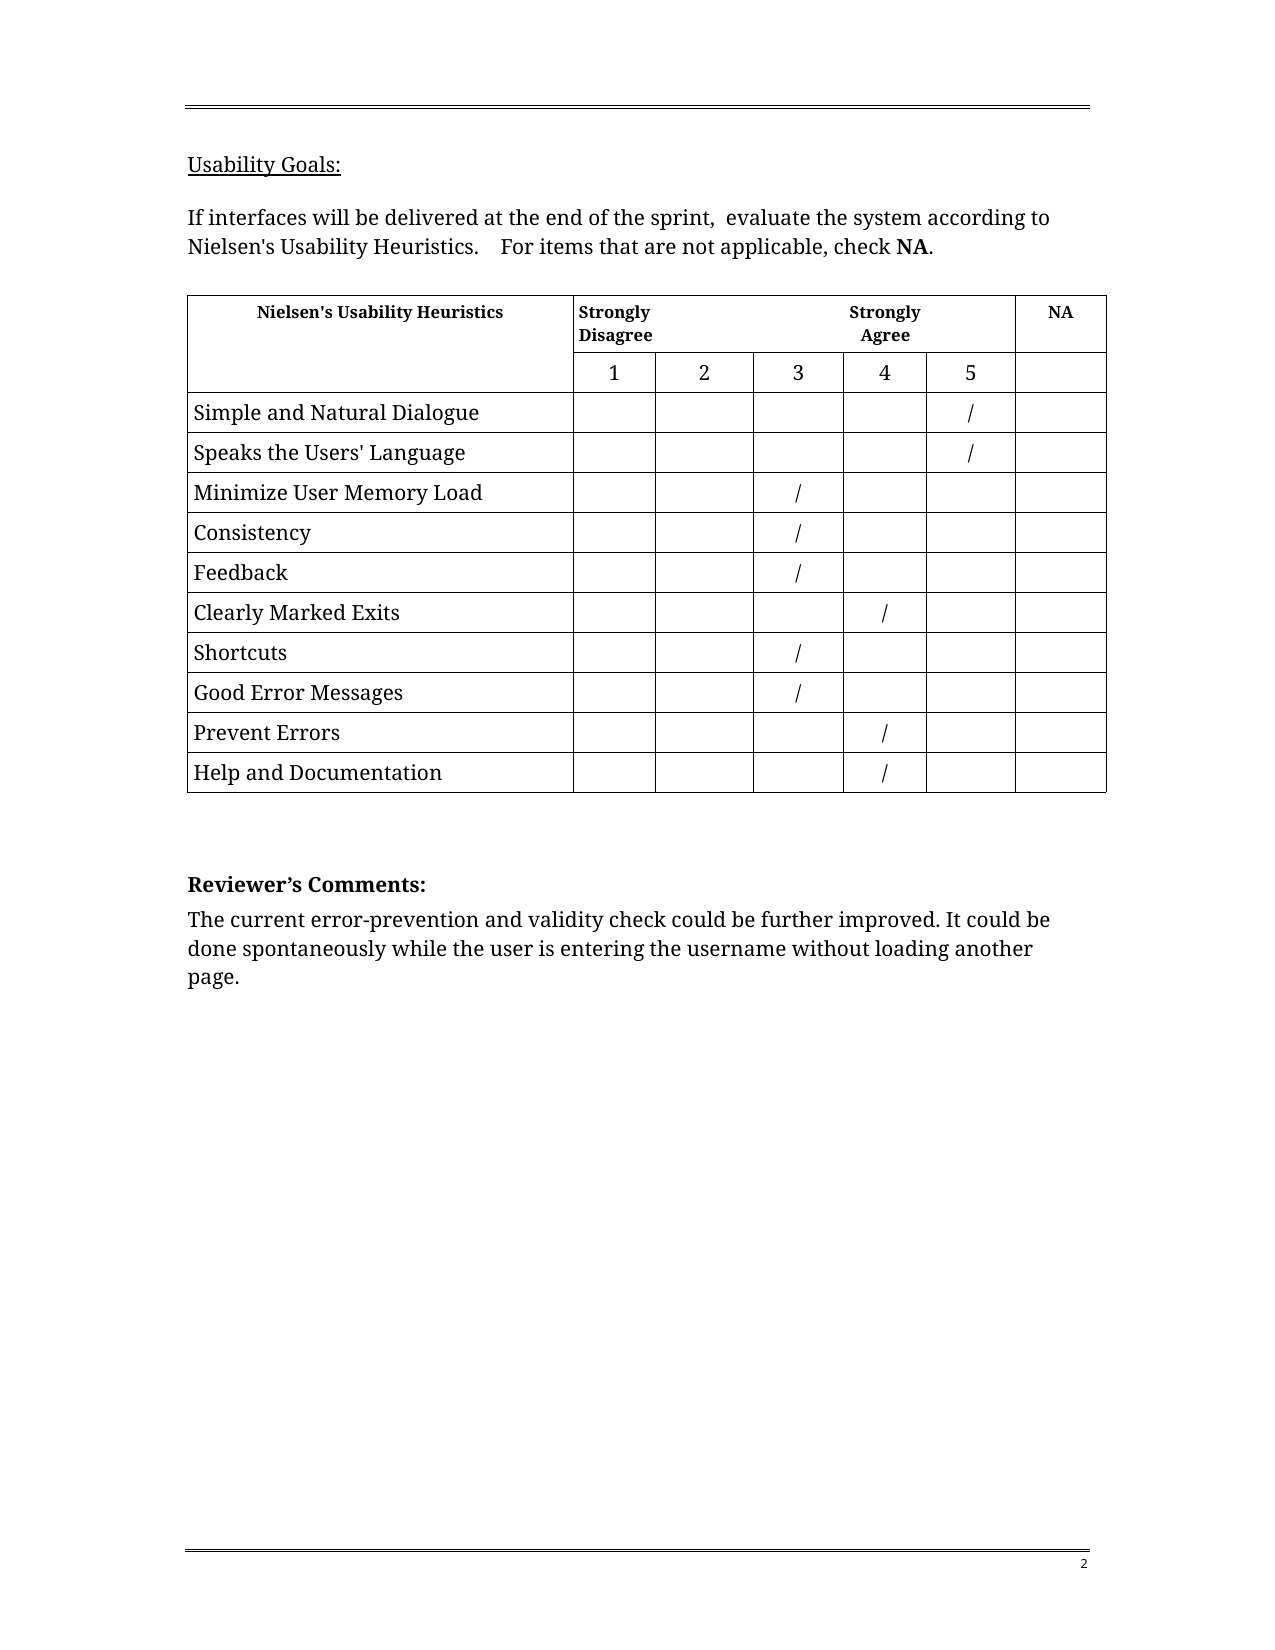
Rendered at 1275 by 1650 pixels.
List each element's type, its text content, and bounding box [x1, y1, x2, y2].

table_cell [656, 633, 753, 672]
table_cell / [844, 753, 926, 792]
table_cell [574, 473, 655, 512]
table_cell [927, 753, 1015, 792]
table_header Nielsen's Usability Heuristics [188, 296, 573, 392]
table_cell / [754, 473, 843, 512]
table_cell Clearly Marked Exits [188, 593, 573, 632]
table_cell [574, 513, 655, 552]
table_cell [574, 673, 655, 712]
table_cell [574, 433, 655, 472]
table_cell [656, 553, 753, 592]
table_cell / [754, 513, 843, 552]
table_cell [844, 393, 926, 432]
text The current error-prevention and validity check could be further improved. It could be done spontaneously while the user is entering the username without loading another page. [187, 905, 1087, 991]
table_cell [844, 633, 926, 672]
table_cell Speaks the Users' Language [188, 433, 573, 472]
table_cell [754, 753, 843, 792]
table_cell / [754, 553, 843, 592]
table_cell [1016, 353, 1106, 392]
table_cell [1016, 673, 1106, 712]
table_cell [574, 593, 655, 632]
table_cell [656, 513, 753, 552]
table_cell [927, 553, 1015, 592]
table_cell [1016, 473, 1106, 512]
table_cell [754, 393, 843, 432]
table_header NA [1016, 296, 1106, 352]
table_cell [754, 433, 843, 472]
table_cell [656, 673, 753, 712]
table_cell / [754, 673, 843, 712]
table_cell [656, 433, 753, 472]
table_cell Help and Documentation [188, 753, 573, 792]
table_cell [844, 473, 926, 512]
table_cell 3 [754, 353, 843, 392]
table_cell 5 [927, 353, 1015, 392]
table_cell [656, 393, 753, 432]
table_cell 2 [656, 353, 753, 392]
table_cell [574, 633, 655, 672]
text Usability Goals: [187, 150, 1087, 178]
table_cell [574, 553, 655, 592]
table_cell [844, 673, 926, 712]
table_cell [754, 593, 843, 632]
table_cell [574, 713, 655, 752]
table_cell [1016, 433, 1106, 472]
subtitle Reviewer’s Comments: [187, 871, 1087, 899]
table_cell Simple and Natural Dialogue [188, 393, 573, 432]
table_cell [844, 513, 926, 552]
table_cell [656, 753, 753, 792]
table_cell Minimize User Memory Load [188, 473, 573, 512]
table_cell [927, 513, 1015, 552]
table_cell [754, 713, 843, 752]
table_header Strongly Strongly Disagree Agree [574, 296, 1015, 352]
table_cell [574, 393, 655, 432]
table_cell [927, 713, 1015, 752]
table_cell Prevent Errors [188, 713, 573, 752]
table_cell / [844, 593, 926, 632]
table_cell [1016, 513, 1106, 552]
table_cell Feedback [188, 553, 573, 592]
table_cell / [927, 393, 1015, 432]
table_cell Good Error Messages [188, 673, 573, 712]
table_cell 4 [844, 353, 926, 392]
table_cell Consistency [188, 513, 573, 552]
table_cell [927, 593, 1015, 632]
table_cell [927, 633, 1015, 672]
table_cell [656, 713, 753, 752]
table_cell 1 [574, 353, 655, 392]
table_cell / [927, 433, 1015, 472]
table_cell [656, 473, 753, 512]
table_cell [1016, 753, 1106, 792]
table_cell / [844, 713, 926, 752]
table_cell [1016, 393, 1106, 432]
table_cell [844, 553, 926, 592]
table_cell [1016, 553, 1106, 592]
table_cell [574, 753, 655, 792]
table_cell [844, 433, 926, 472]
table_cell [1016, 593, 1106, 632]
table_cell / [754, 633, 843, 672]
table_cell Shortcuts [188, 633, 573, 672]
table_cell [927, 473, 1015, 512]
subtitle If interfaces will be delivered at the end of the sprint, evaluate the system according to Nielsen's Usability Heuristics. For items that are not applicable, check NA. [187, 203, 1087, 260]
table_cell [1016, 633, 1106, 672]
table_cell [927, 673, 1015, 712]
table_cell [656, 593, 753, 632]
table_cell [1016, 713, 1106, 752]
